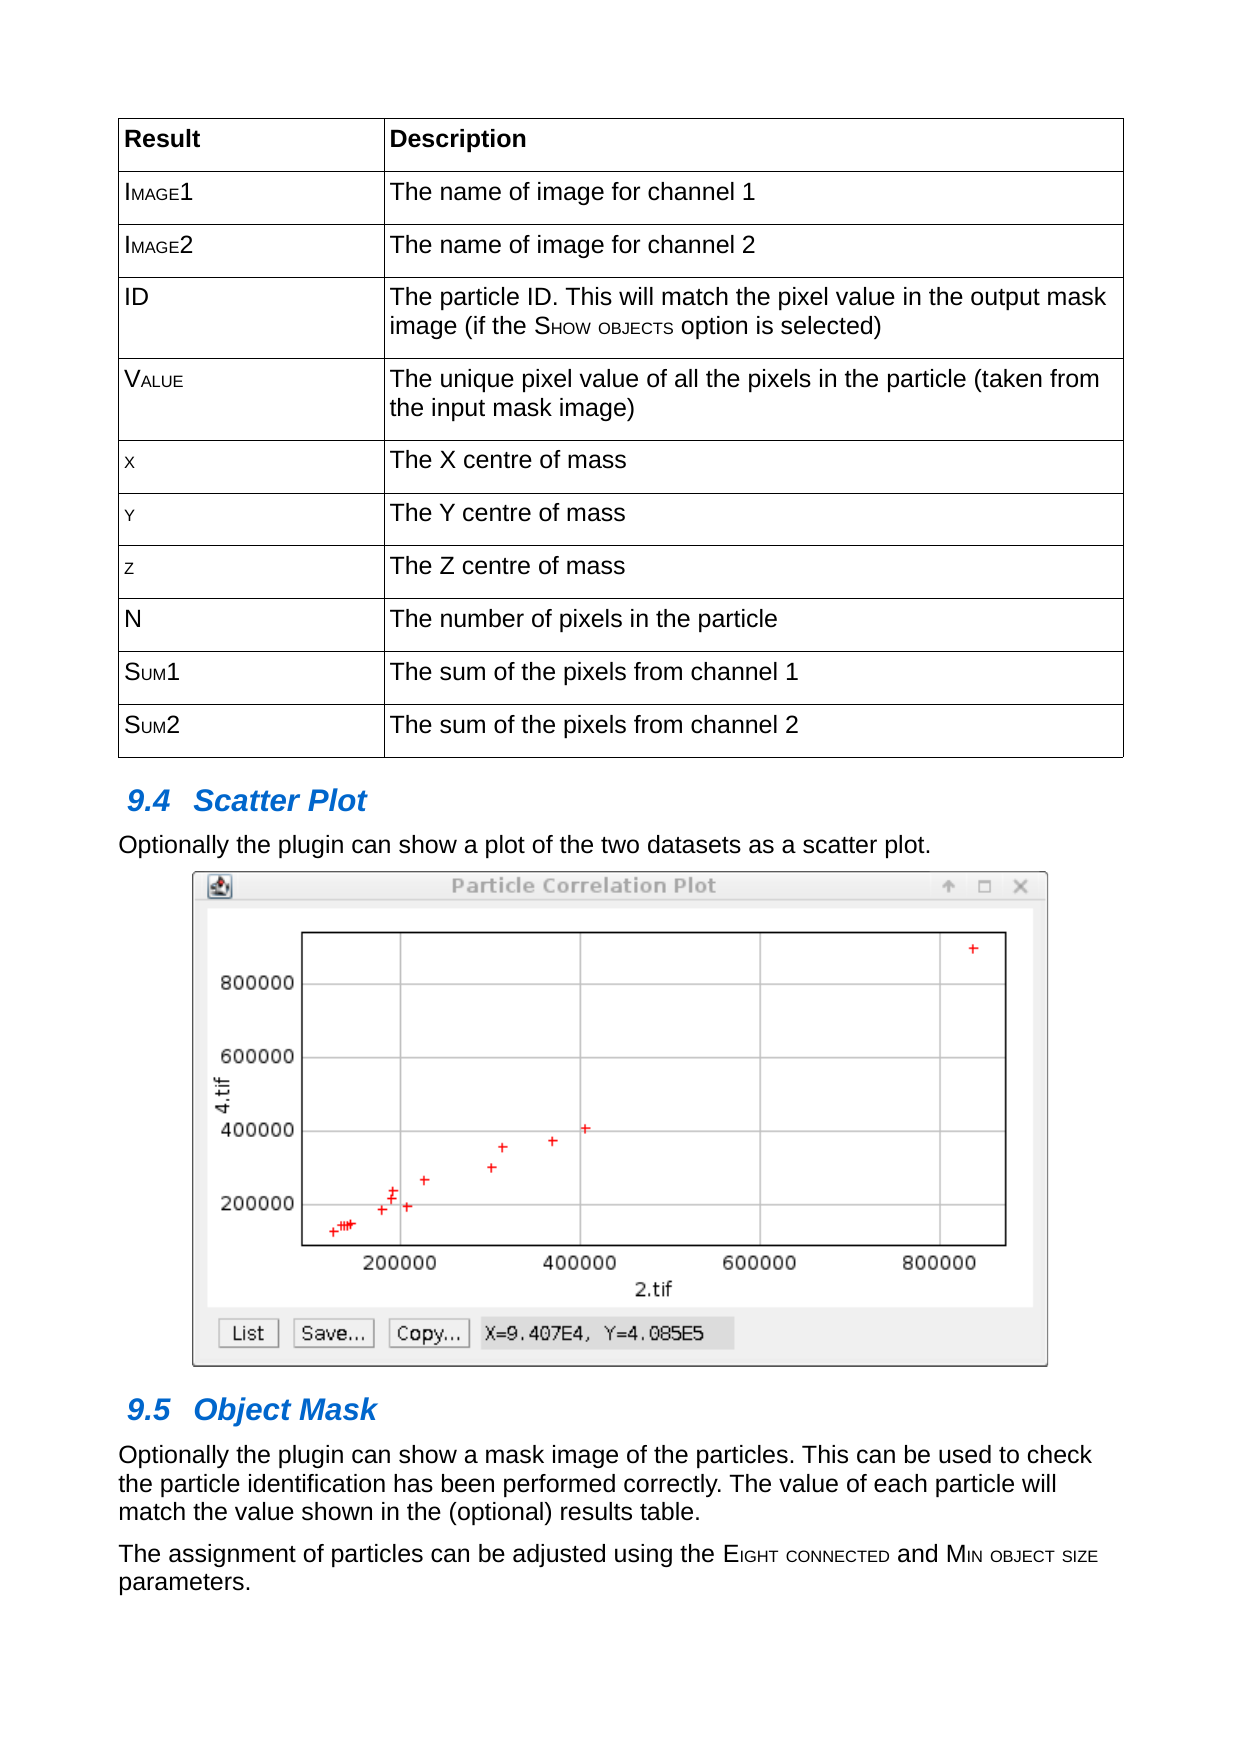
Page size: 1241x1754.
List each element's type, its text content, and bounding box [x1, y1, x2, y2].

table_cell The sum of the pixels from channel 2 [385, 705, 1123, 757]
table_cell ID [119, 278, 384, 358]
table_cell The X centre of mass [385, 441, 1123, 492]
text The assignment of particles can be adjusted using the Eight connected and Min object size parameters. [118, 1538, 1122, 1596]
table_cell x [119, 441, 384, 492]
table_cell The Z centre of mass [385, 546, 1123, 598]
text Optionally the plugin can show a mask image of the particles. This can be used to check the particle identification has been performed correctly. The value of each particle will match the value shown in the (optional) results table. [118, 1440, 1122, 1526]
table_cell z [119, 546, 384, 598]
subtitle Scatter Plot [118, 782, 1122, 818]
text Optionally the plugin can show a plot of the two datasets as a scatter plot. [118, 830, 1122, 859]
table_cell y [119, 494, 384, 545]
table_cell The name of image for channel 1 [385, 172, 1123, 224]
table_cell Image1 [119, 172, 384, 224]
picture [192, 871, 1049, 1367]
table_cell N [119, 599, 384, 651]
table_cell Value [119, 359, 384, 440]
table_cell Sum1 [119, 652, 384, 704]
table_header Result [119, 119, 384, 171]
table_header Description [385, 119, 1123, 171]
table_cell The name of image for channel 2 [385, 225, 1123, 277]
table_cell The Y centre of mass [385, 494, 1123, 545]
table_cell Image2 [119, 225, 384, 277]
table_cell The particle ID. This will match the pixel value in the output mask image (if the Show objects option is selected) [385, 278, 1123, 358]
table_cell The number of pixels in the particle [385, 599, 1123, 651]
table_cell The unique pixel value of all the pixels in the particle (taken from the input mask image) [385, 359, 1123, 440]
table_cell Sum2 [119, 705, 384, 757]
table_cell The sum of the pixels from channel 1 [385, 652, 1123, 704]
subtitle Object Mask [118, 1391, 1122, 1427]
